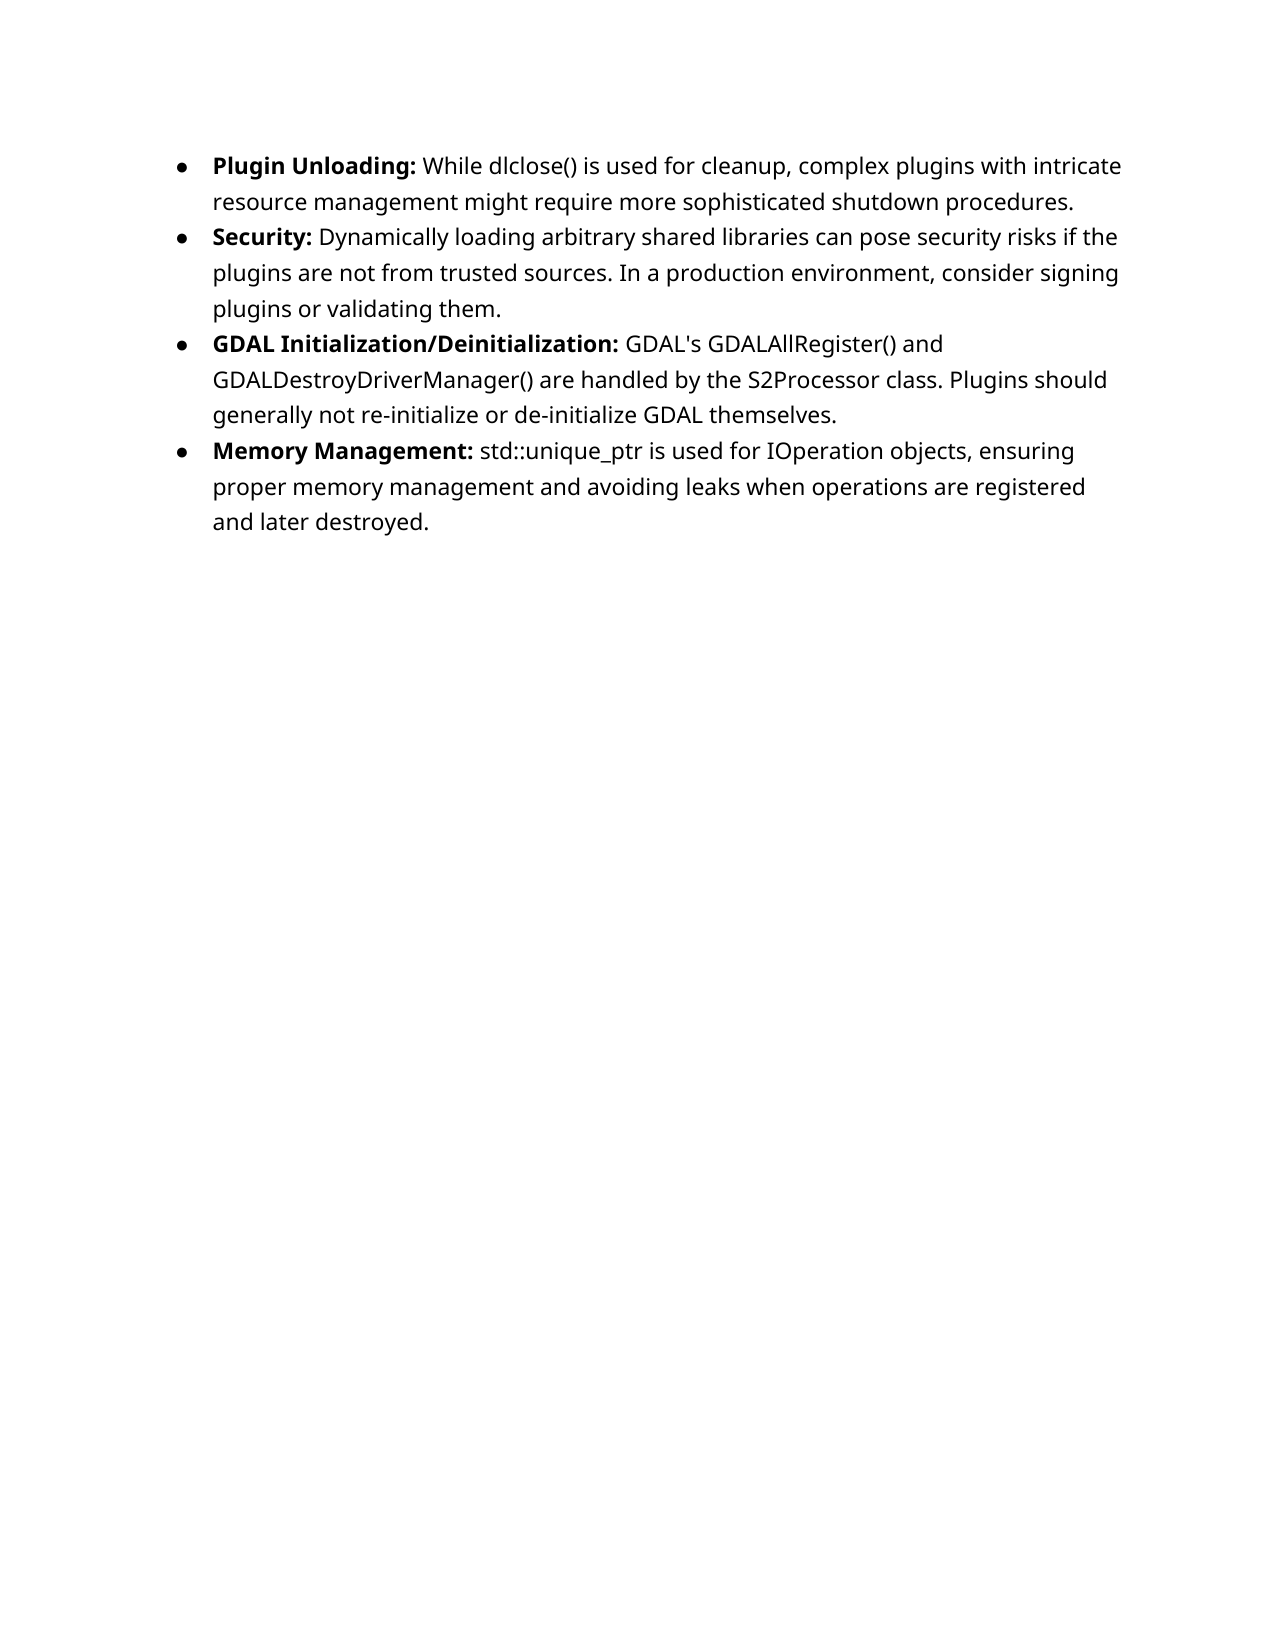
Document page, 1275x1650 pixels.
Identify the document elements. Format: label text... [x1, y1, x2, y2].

list GDAL Initialization/Deinitialization: GDAL's GDALAllRegister() and GDALDestroyDriverManager() are handled by the S2Processor class. Plugins should generally not re-initialize or de-initialize GDAL themselves. [175, 328, 1125, 431]
list Plugin Unloading: While dlclose() is used for cleanup, complex plugins with intricate resource management might require more sophisticated shutdown procedures. [175, 150, 1125, 217]
list Security: Dynamically loading arbitrary shared libraries can pose security risks if the plugins are not from trusted sources. In a production environment, consider signing plugins or validating them. [175, 221, 1125, 324]
list Memory Management: std::unique_ptr is used for IOperation objects, ensuring proper memory management and avoiding leaks when operations are registered and later destroyed. [175, 435, 1125, 537]
